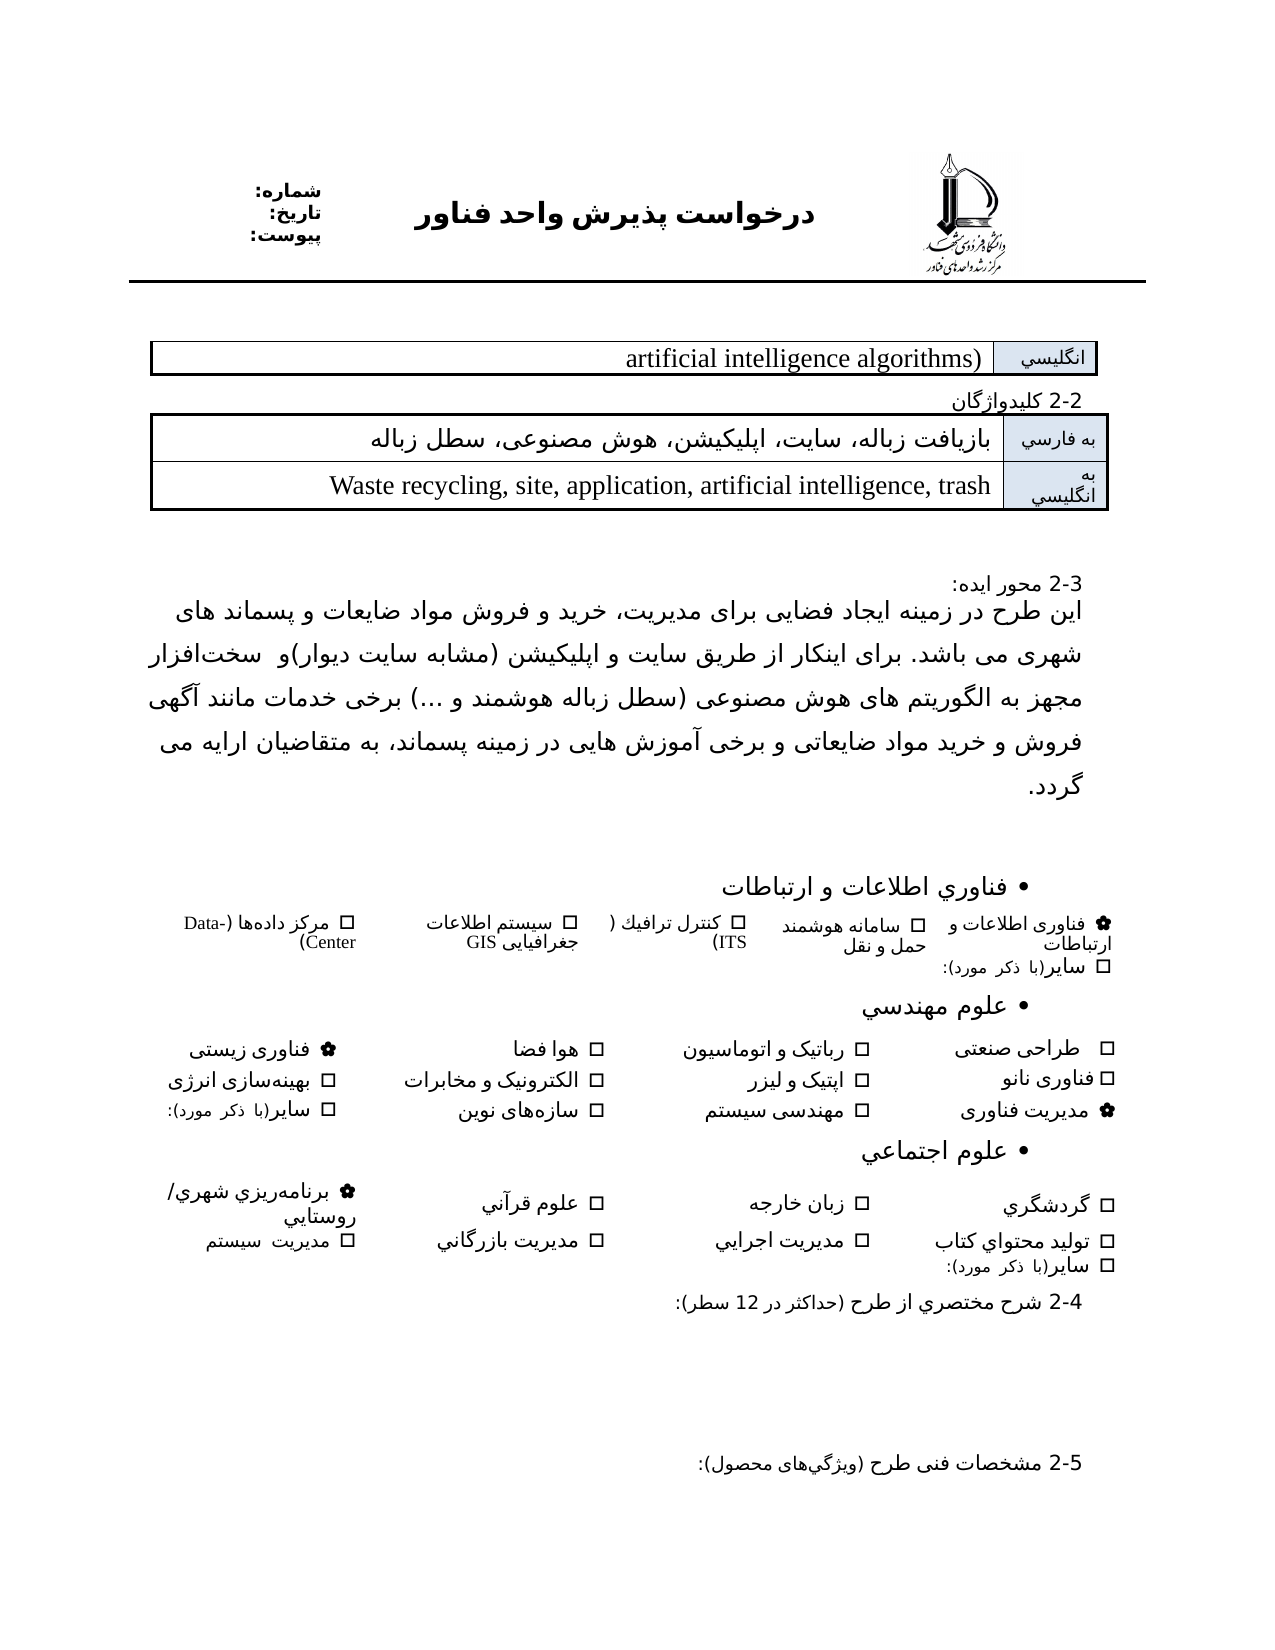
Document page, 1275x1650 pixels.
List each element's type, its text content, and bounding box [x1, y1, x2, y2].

table_cell به انگليسي [1004, 462, 1106, 508]
table_header  مركز داده‌‌ها (Data-Center) [160, 914, 359, 957]
list 2-3 محور ايده: [118, 572, 1083, 596]
table_header  طراحی صنعتی [877, 1033, 1122, 1063]
table_header { برنامه‌ريزي شهري/ روستايي [153, 1178, 362, 1228]
table_cell  بهینه‌سازی انرژی [153, 1063, 343, 1093]
table_cell  ساير(با ذكر مورد): [153, 1094, 343, 1124]
list فناوري اطلاعات و ارتباطات [118, 872, 1029, 901]
table_cell  اپتیک و لیزر [611, 1063, 877, 1093]
table_header گردشگري [877, 1178, 1122, 1228]
table_header ‌ سامانه هوشمند حمل و نقل [750, 914, 930, 957]
picture [908, 152, 1025, 277]
list علوم اجتماعي [118, 1137, 1029, 1166]
table_cell  الکترونیک و مخابرات [343, 1063, 611, 1093]
table_header  سیستم اطلاعات جغرافیایی GIS [359, 914, 582, 957]
table_header  زبان خارجه [611, 1178, 877, 1228]
table_cell  مديريت اجرايي [611, 1228, 877, 1253]
table_header { فناوری زیستی [153, 1033, 343, 1063]
table_cell توليد محتواي كتاب [877, 1228, 1122, 1253]
table_cell artificial intelligence algorithms) [153, 342, 993, 373]
table_cell  مهندسی سیستم [611, 1094, 877, 1124]
table_header  علوم قرآني [363, 1178, 611, 1228]
list علوم مهندسي [118, 991, 1029, 1020]
table_cell { مدیریت فناوری [877, 1094, 1122, 1124]
table_header  هوا فضا [343, 1033, 611, 1063]
table_cell  سازه‌های نوین [343, 1094, 611, 1124]
table_cell  مديريت بازرگاني [363, 1228, 611, 1253]
list این طرح در زمینه ایجاد فضایی برای مدیریت، خرید و فروش مواد ضایعات و پسماند های شهری می باشد. برای اینکار از طریق سایت و اپلیکیشن (مشابه سایت دیوار)و سخت‌افزار مجهز به الگوریتم های هوش مصنوعی (‌سطل زباله هوشمند و ...) برخی خدمات‌ مانند آگهی فروش و خرید مواد ضایعاتی و برخی آموزش هایی در زمینه پسماند،‌ به متقاضیان ارایه می گردد. [118, 596, 1083, 800]
table_cell  فناوری نانو [877, 1063, 1122, 1093]
list 2-5 مشخصات فنی طرح (ويژگي‌های محصول): [118, 1451, 1083, 1476]
table_header  كنترل ترافيك (ITS) [582, 914, 750, 957]
table_cell  ساير(با ذكر مورد): [153, 1253, 1122, 1278]
table_cell انگليسي [994, 342, 1095, 373]
table_header بازیافت زباله، سایت، اپلیکیشن، هوش مصنوعی، سطل زباله [153, 416, 1003, 461]
table_header  رباتیک و اتوماسیون [611, 1033, 877, 1063]
list 2-2 کليدواژگان [118, 389, 1083, 413]
table_header { فناوری اطلاعات و ارتباطات [930, 914, 1115, 957]
table_header به فارسي [1004, 416, 1106, 461]
table_cell  مديريت سيستم [153, 1228, 362, 1253]
table_cell Waste recycling, site, application, artificial intelligence, trash [153, 462, 1003, 508]
list 2-4 شرح مختصري از طرح (حداكثر در 12 سطر): [118, 1290, 1083, 1314]
table_cell  ساير(با ذكر مورد): [160, 957, 1115, 978]
